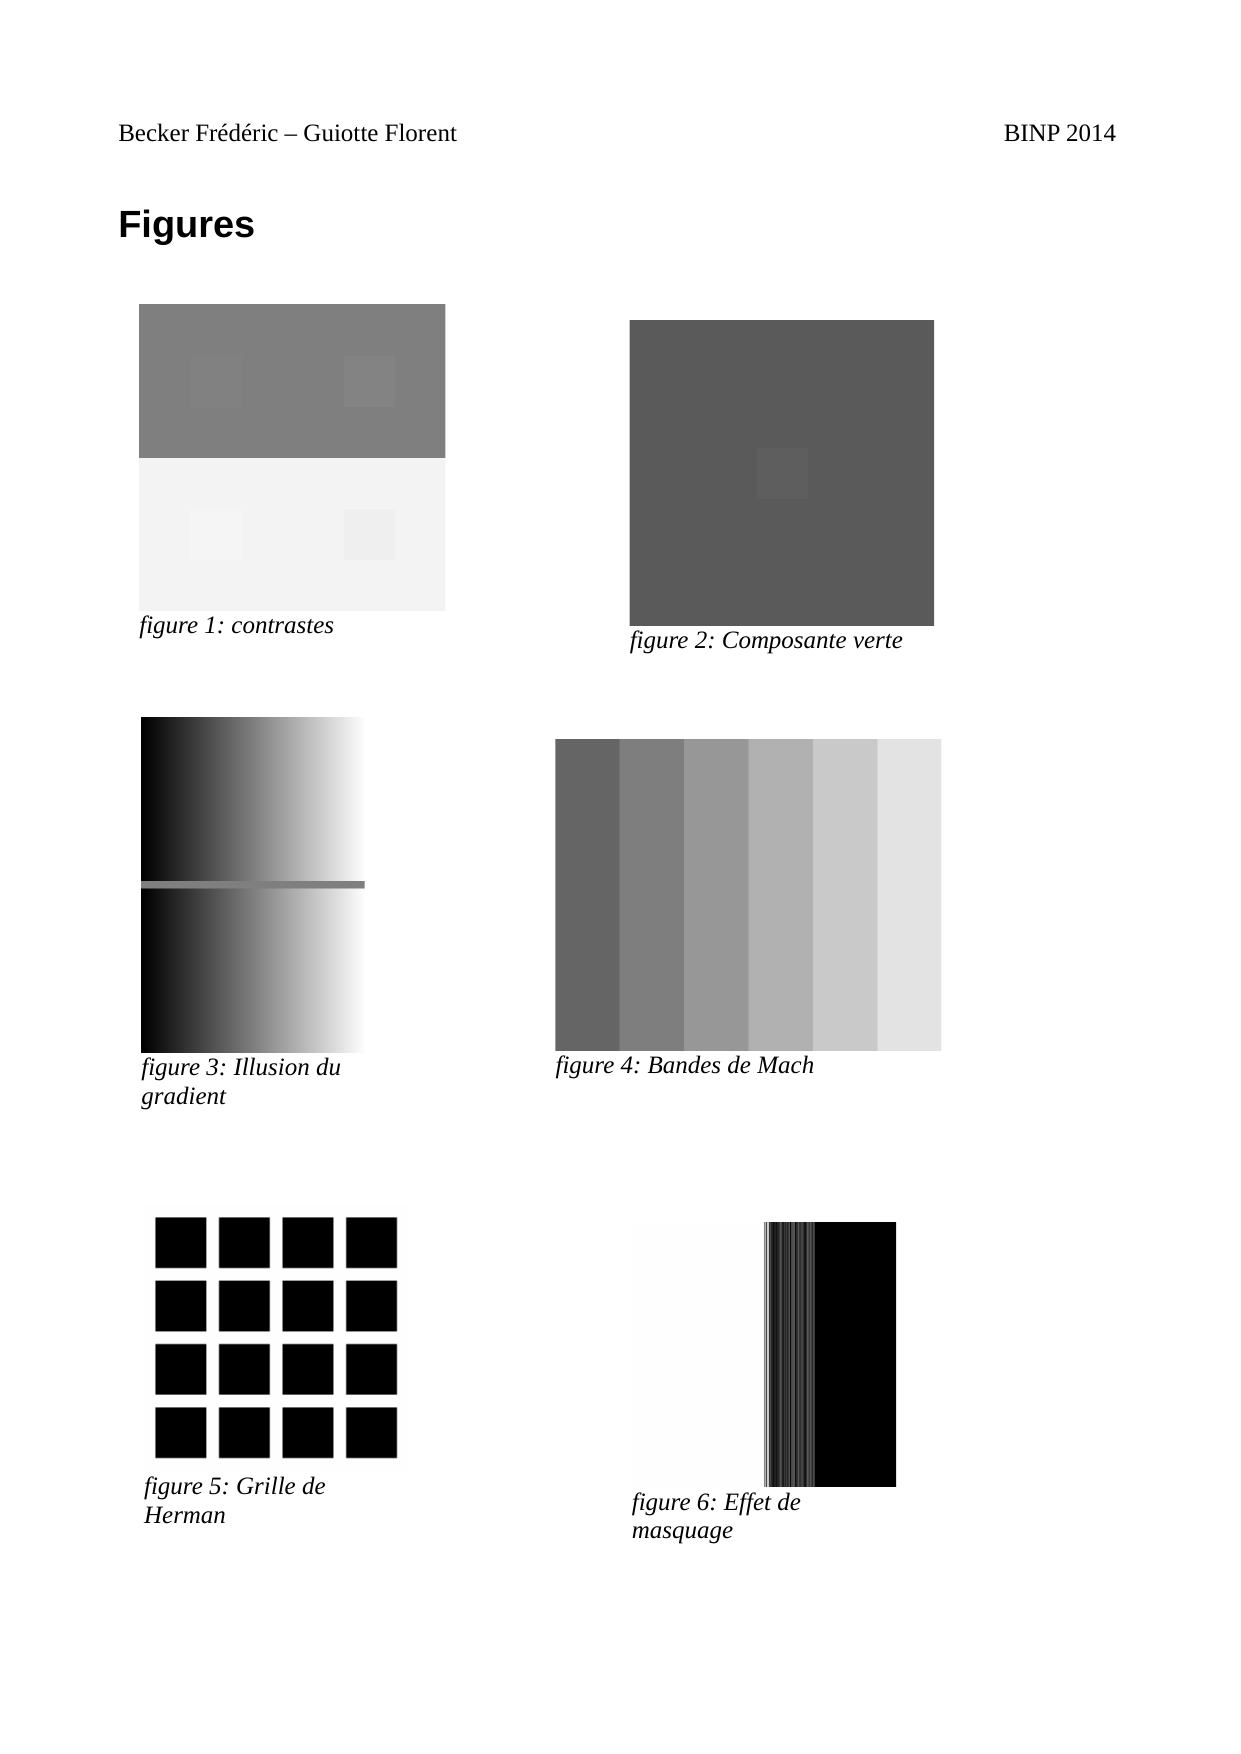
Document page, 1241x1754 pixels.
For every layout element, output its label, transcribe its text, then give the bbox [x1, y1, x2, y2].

text figure 2: Composante verte [629, 626, 934, 654]
subtitle Figures [118, 201, 1122, 245]
picture [631, 1222, 897, 1487]
picture [629, 320, 935, 626]
text figure 4: Bandes de Mach [555, 1051, 941, 1079]
text figure 5: Grille de Herman [144, 1471, 409, 1528]
text figure 6: Effet de masquage [632, 1487, 896, 1544]
picture [141, 717, 365, 1053]
text figure 3: Illusion du gradient [141, 1053, 364, 1110]
picture [143, 1205, 410, 1471]
picture [139, 304, 446, 611]
picture [555, 739, 942, 1051]
text figure 1: contrastes [139, 611, 446, 639]
